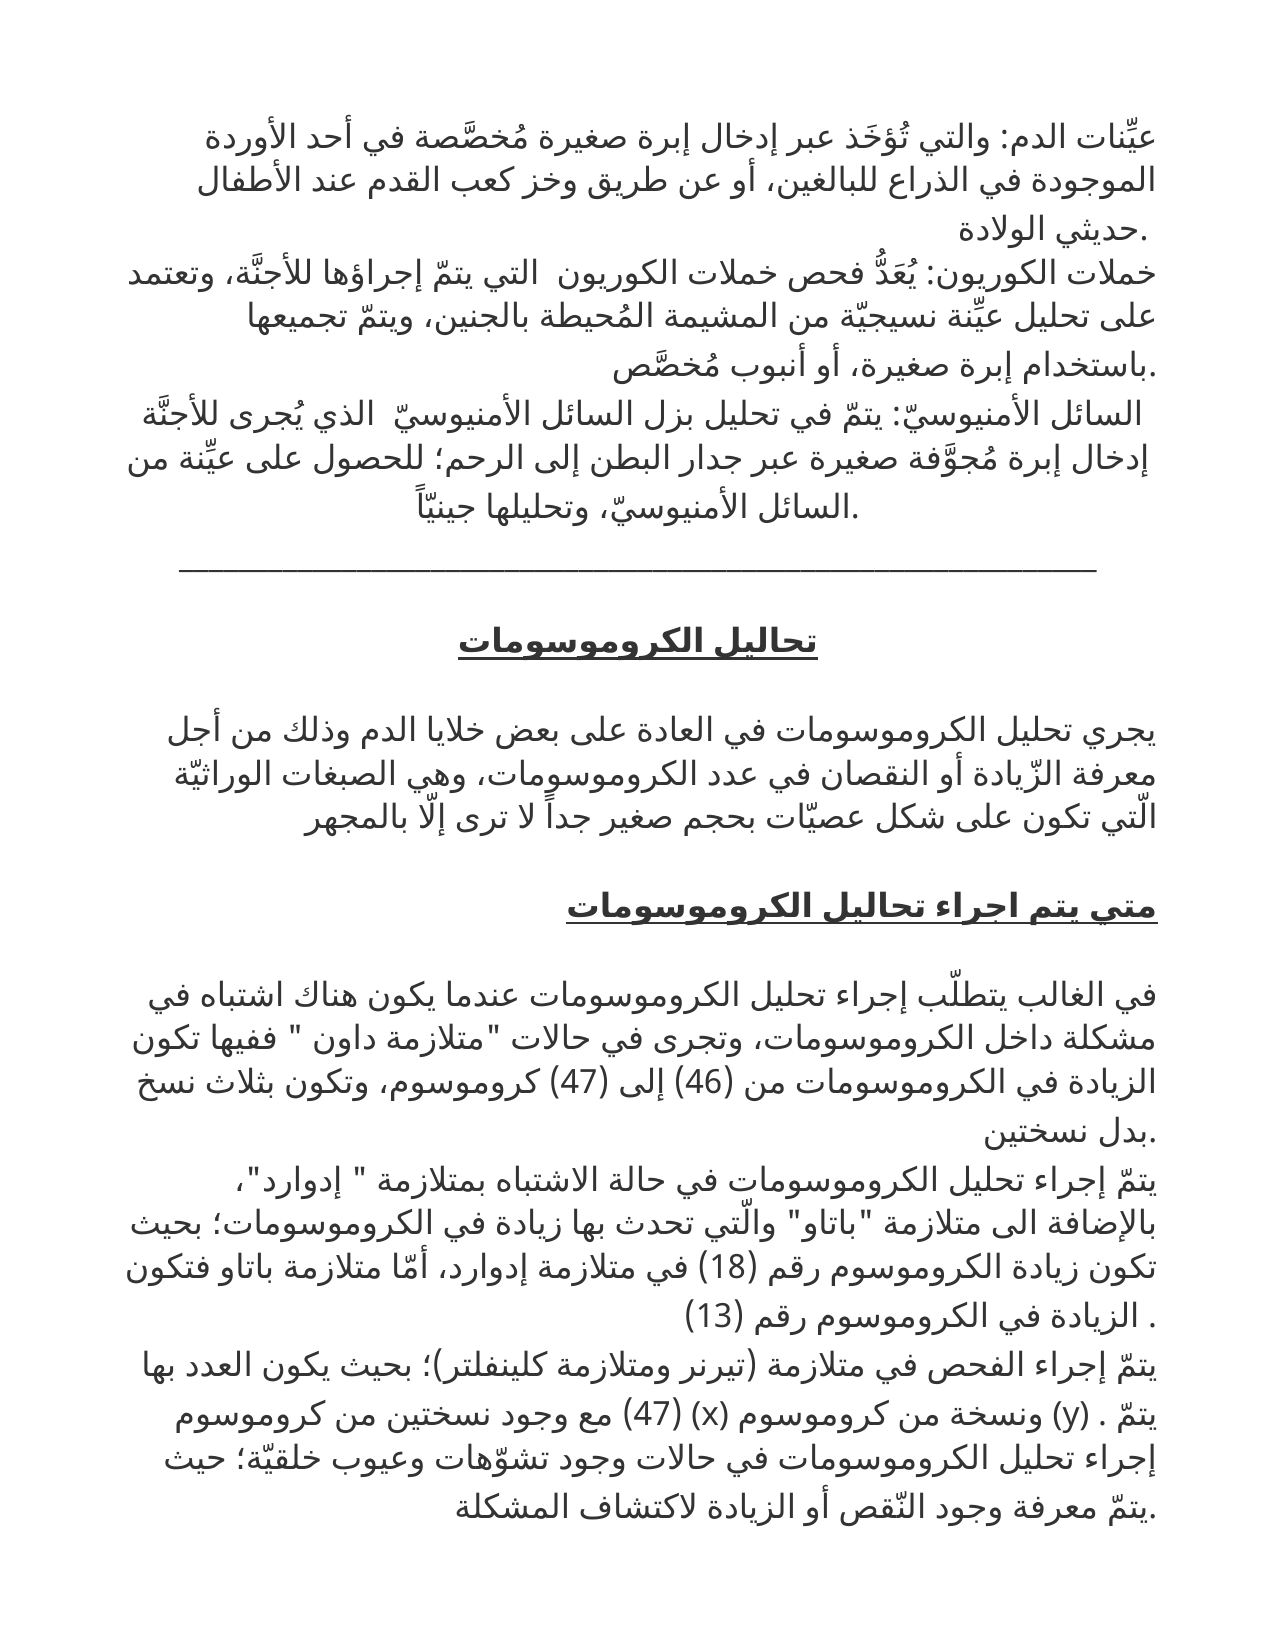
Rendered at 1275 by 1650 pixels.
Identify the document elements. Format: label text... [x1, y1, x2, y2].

text في الغالب يتطلّب إجراء تحليل الكروموسومات عندما يكون هناك اشتباه في مشكلة داخل الكروموسومات، وتجرى في حالات "متلازمة داون " ففيها تكون الزيادة في الكروموسومات من (46) إلى (47) كروموسوم، وتكون بثلاث نسخ بدل نسختين. [118, 976, 1157, 1156]
text متي يتم اجراء تحاليل الكروموسومات [118, 887, 1157, 931]
text السائل الأمنيوسيّ: يتمّ في تحليل بزل السائل الأمنيوسيّ الذي يُجرى للأجنَّة إدخال إبرة مُجوَّفة صغيرة عبر جدار البطن إلى الرحم؛ للحصول على عيِّنة من السائل الأمنيوسيّ، وتحليلها جينيّاً. [118, 390, 1157, 532]
text يجري تحليل الكروموسومات في العادة على بعض خلايا الدم وذلك من أجل معرفة الزّيادة أو النقصان في عدد الكروموسومات، وهي الصبغات الوراثيّة الّتي تكون على شكل عصيّات بحجم صغير جداً لا ترى إلّا بالمجهر [118, 666, 1157, 887]
text تحاليل الكروموسومات [118, 577, 1157, 666]
text ______________________________________________________________ [118, 532, 1157, 577]
text عيِّنات الدم: والتي تُؤخَذ عبر إدخال إبرة صغيرة مُخصَّصة في أحد الأوردة الموجودة في الذراع للبالغين، أو عن طريق وخز كعب القدم عند الأطفال حديثي الولادة. [118, 118, 1157, 254]
text خملات الكوريون: يُعَدُّ فحص خملات الكوريون التي يتمّ إجراؤها للأجنَّة، وتعتمد على تحليل عيِّنة نسيجيّة من المشيمة المُحيطة بالجنين، ويتمّ تجميعها باستخدام إبرة صغيرة، أو أنبوب مُخصَّص. [118, 254, 1157, 390]
text يتمّ إجراء الفحص في متلازمة (تيرنر ومتلازمة كلينفلتر)؛ بحيث يكون العدد بها (47) مع وجود نسختين من كروموسوم (x) ونسخة من كروموسوم (y) . يتمّ إجراء تحليل الكروموسومات في حالات وجود تشوّهات وعيوب خلقيّة؛ حيث يتمّ معرفة وجود النّقص أو الزيادة لاكتشاف المشكلة. [118, 1341, 1157, 1532]
text يتمّ إجراء تحليل الكروموسومات في حالة الاشتباه بمتلازمة " إدوارد"، بالإضافة الى متلازمة "باتاو" والّتي تحدث بها زيادة في الكروموسومات؛ بحيث تكون زيادة الكروموسوم رقم (18) في متلازمة إدوارد، أمّا متلازمة باتاو فتكون الزيادة في الكروموسوم رقم (13) . [118, 1156, 1157, 1341]
